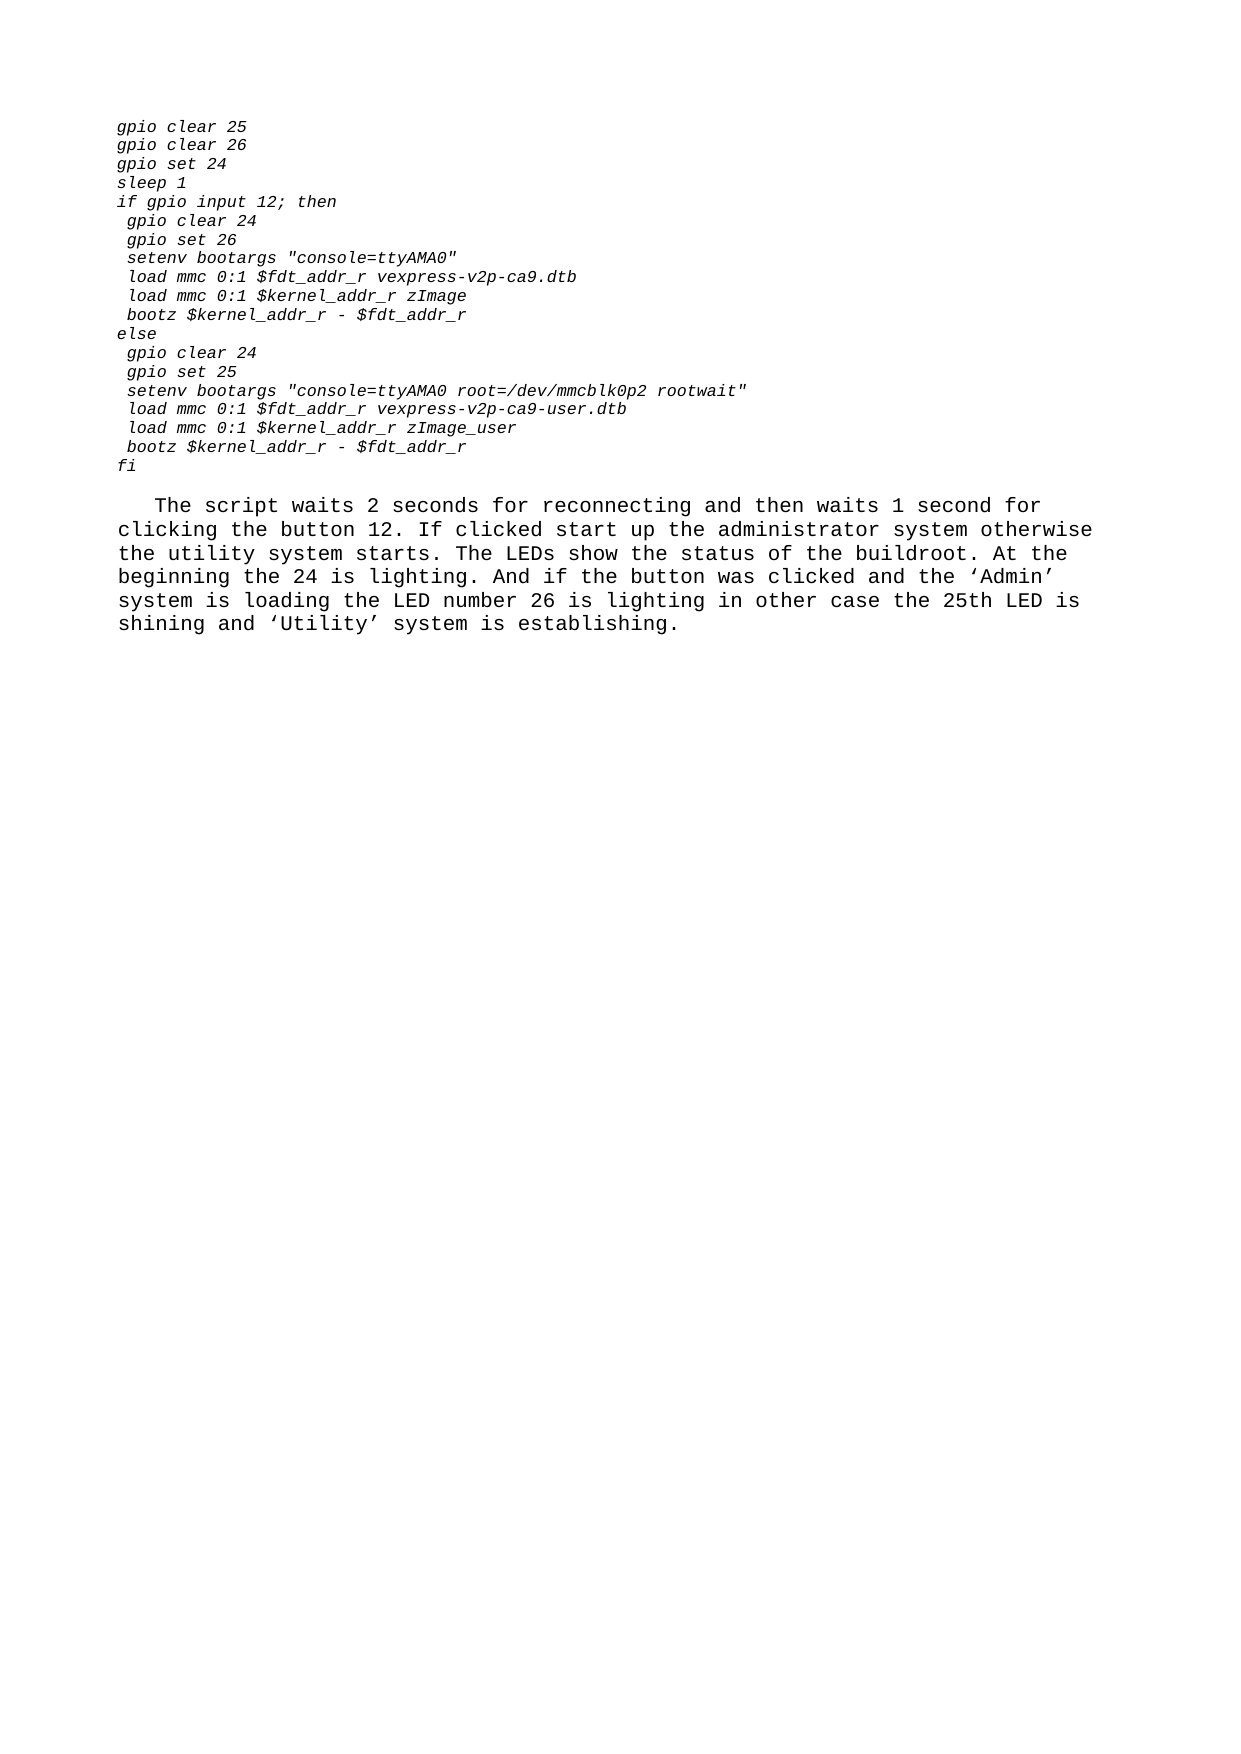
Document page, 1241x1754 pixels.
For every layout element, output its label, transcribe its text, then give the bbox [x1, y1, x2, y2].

text gpio clear 25 [117, 118, 1122, 137]
text sleep 1 [117, 175, 1122, 193]
text load mmc 0:1 $kernel_addr_r zImage_user [117, 420, 1122, 439]
text gpio set 24 [117, 156, 1122, 175]
text gpio set 26 [117, 231, 1122, 250]
text else [117, 326, 1122, 344]
text gpio clear 26 [117, 137, 1122, 156]
text gpio clear 24 [117, 212, 1122, 231]
text setenv bootargs "console=ttyAMA0" [117, 250, 1122, 269]
text if gpio input 12; then [117, 193, 1122, 212]
text The script waits 2 seconds for reconnecting and then waits 1 second for clicking the button 12. If clicked start up the administrator system otherwise the utility system starts. The LEDs show the status of the buildroot. At the beginning the 24 is lighting. And if the button was clicked and the ‘Admin’ system is loading the LED number 26 is lighting in other case the 25th LED is shining and ‘Utility’ system is establishing. [117, 495, 1122, 637]
text fi [117, 457, 1122, 476]
text bootz $kernel_addr_r - $fdt_addr_r [117, 439, 1122, 457]
text setenv bootargs "console=ttyAMA0 root=/dev/mmcblk0p2 rootwait" [117, 382, 1122, 401]
text load mmc 0:1 $fdt_addr_r vexpress-v2p-ca9-user.dtb [117, 401, 1122, 420]
text load mmc 0:1 $fdt_addr_r vexpress-v2p-ca9.dtb [117, 269, 1122, 288]
text load mmc 0:1 $kernel_addr_r zImage [117, 288, 1122, 307]
text gpio clear 24 [117, 344, 1122, 363]
text gpio set 25 [117, 363, 1122, 382]
text bootz $kernel_addr_r - $fdt_addr_r [117, 307, 1122, 326]
